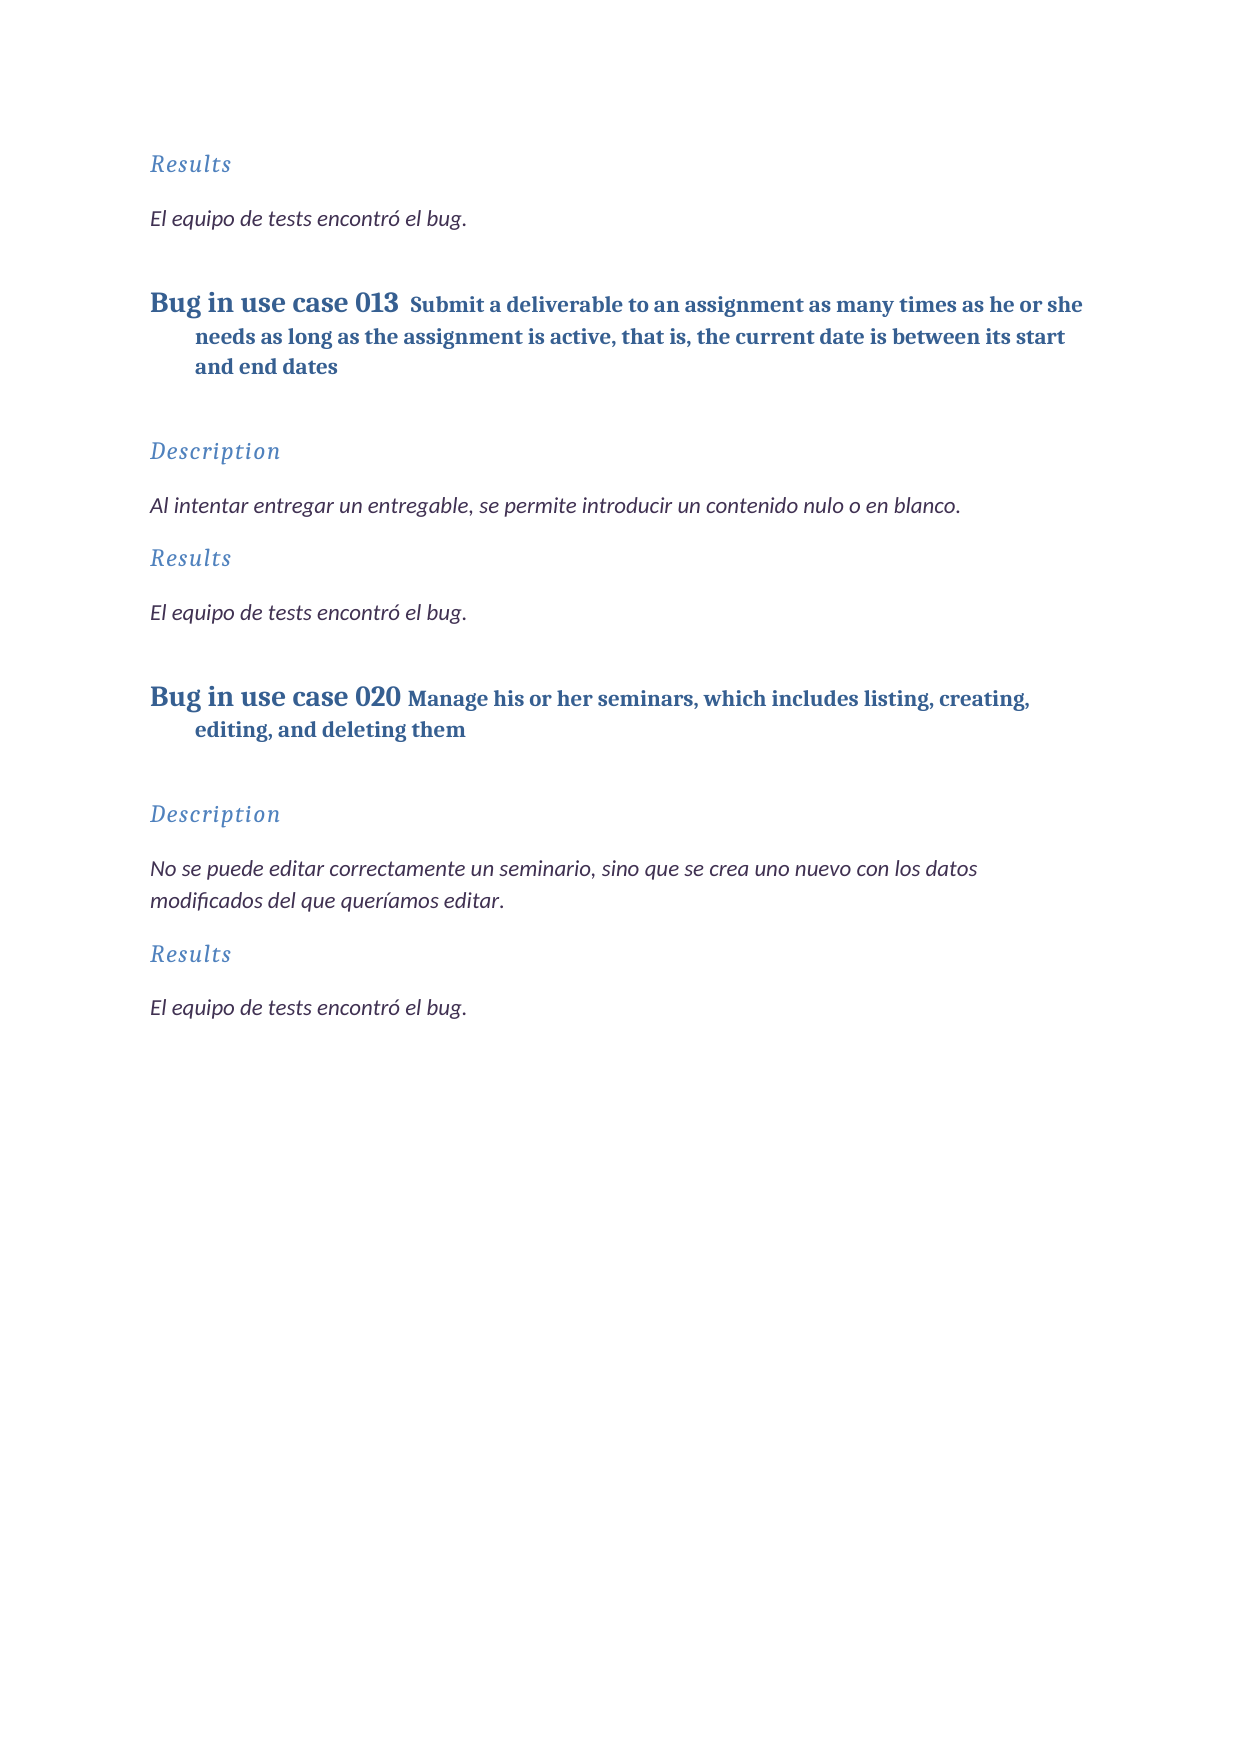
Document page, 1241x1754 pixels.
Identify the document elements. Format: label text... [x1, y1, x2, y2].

subtitle Description [150, 437, 1090, 466]
text El equipo de tests encontró el bug. [150, 204, 1090, 232]
text El equipo de tests encontró el bug. [150, 598, 1090, 626]
text Al intentar entregar un entregable, se permite introducir un contenido nulo o en blanco. [150, 491, 1090, 519]
text No se puede editar correctamente un seminario, sino que se crea uno nuevo con los datos modificados del que queríamos editar. [150, 854, 1090, 914]
subtitle Results [150, 939, 1090, 968]
subtitle Bug in use case 020 Manage his or her seminars, which includes listing, creating, editing, and deleting them [150, 680, 1090, 743]
subtitle Bug in use case 013 Submit a deliverable to an assignment as many times as he or she needs as long as the assignment is active, that is, the current date is between its start and end dates [150, 286, 1090, 380]
subtitle Results [150, 150, 1090, 179]
subtitle Results [150, 544, 1090, 572]
subtitle Description [150, 800, 1090, 829]
text El equipo de tests encontró el bug. [150, 993, 1090, 1021]
